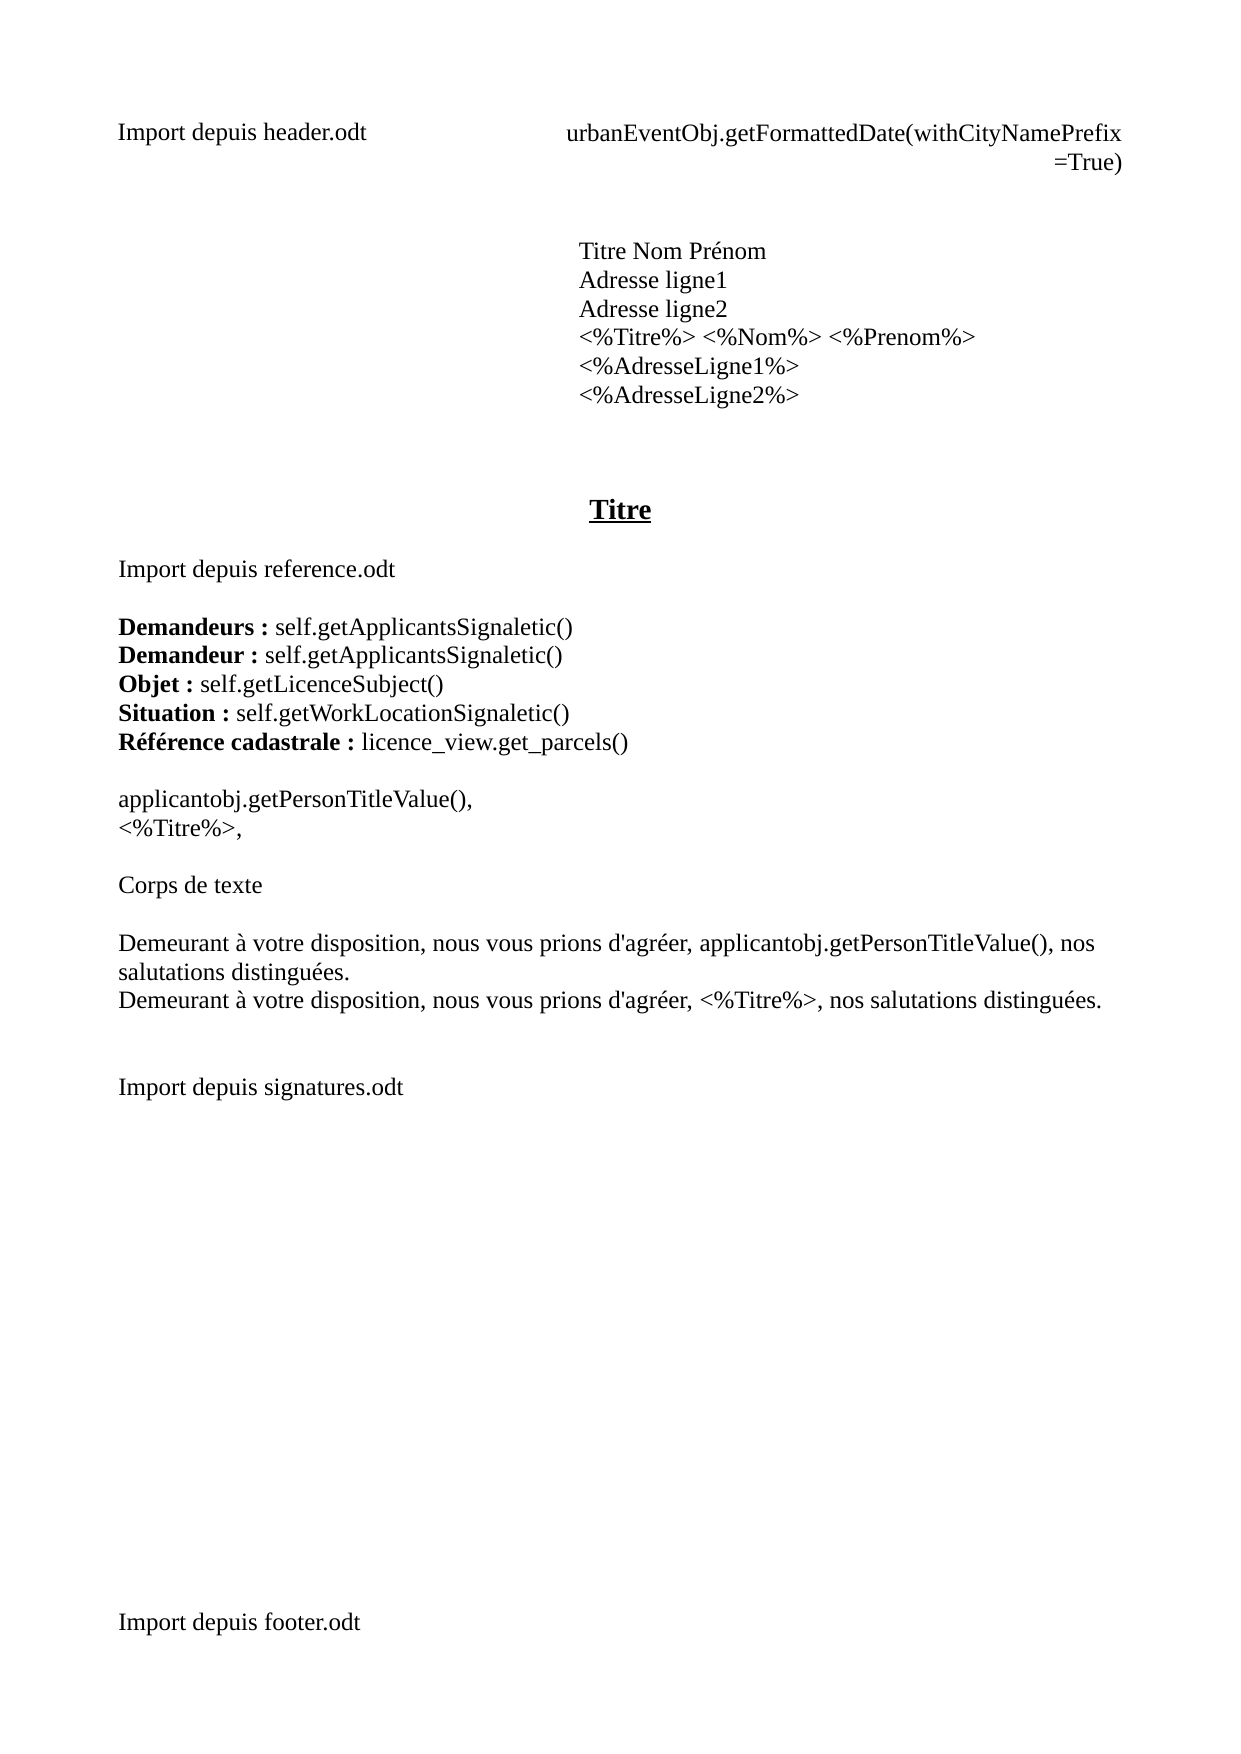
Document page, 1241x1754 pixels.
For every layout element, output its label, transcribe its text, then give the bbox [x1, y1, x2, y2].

text Import depuis signatures.odt [118, 1072, 1122, 1100]
text <%Titre%>, [118, 813, 1122, 842]
text <%Titre%> <%Nom%> <%Prenom%> <%AdresseLigne1%> <%AdresseLigne2%> [578, 322, 1081, 409]
text Titre Nom Prénom Adresse ligne1 Adresse ligne2 [578, 236, 1081, 322]
text Demeurant à votre disposition, nous vous prions d'agréer, <%Titre%>, nos salutations distinguées. [118, 985, 1122, 1014]
title Titre [118, 492, 1122, 525]
text Demandeurs : self.getApplicantsSignaletic() [118, 612, 1122, 640]
text Import depuis header.odt [117, 117, 538, 146]
text urbanEventObj.getFormattedDate(withCityNamePrefix=True) [117, 118, 1122, 426]
text Situation : self.getWorkLocationSignaletic() [118, 698, 1122, 727]
text Corps de texte [118, 870, 1122, 899]
text Demandeur : self.getApplicantsSignaletic() [118, 640, 1122, 669]
text Demeurant à votre disposition, nous vous prions d'agréer, applicantobj.getPersonTitleValue(), nos salutations distinguées. [118, 928, 1122, 985]
text applicantobj.getPersonTitleValue(), [118, 784, 1122, 813]
text Référence cadastrale : licence_view.get_parcels() [118, 727, 1122, 755]
text Import depuis reference.odt [118, 554, 1122, 583]
text Objet : self.getLicenceSubject() [118, 669, 1122, 698]
